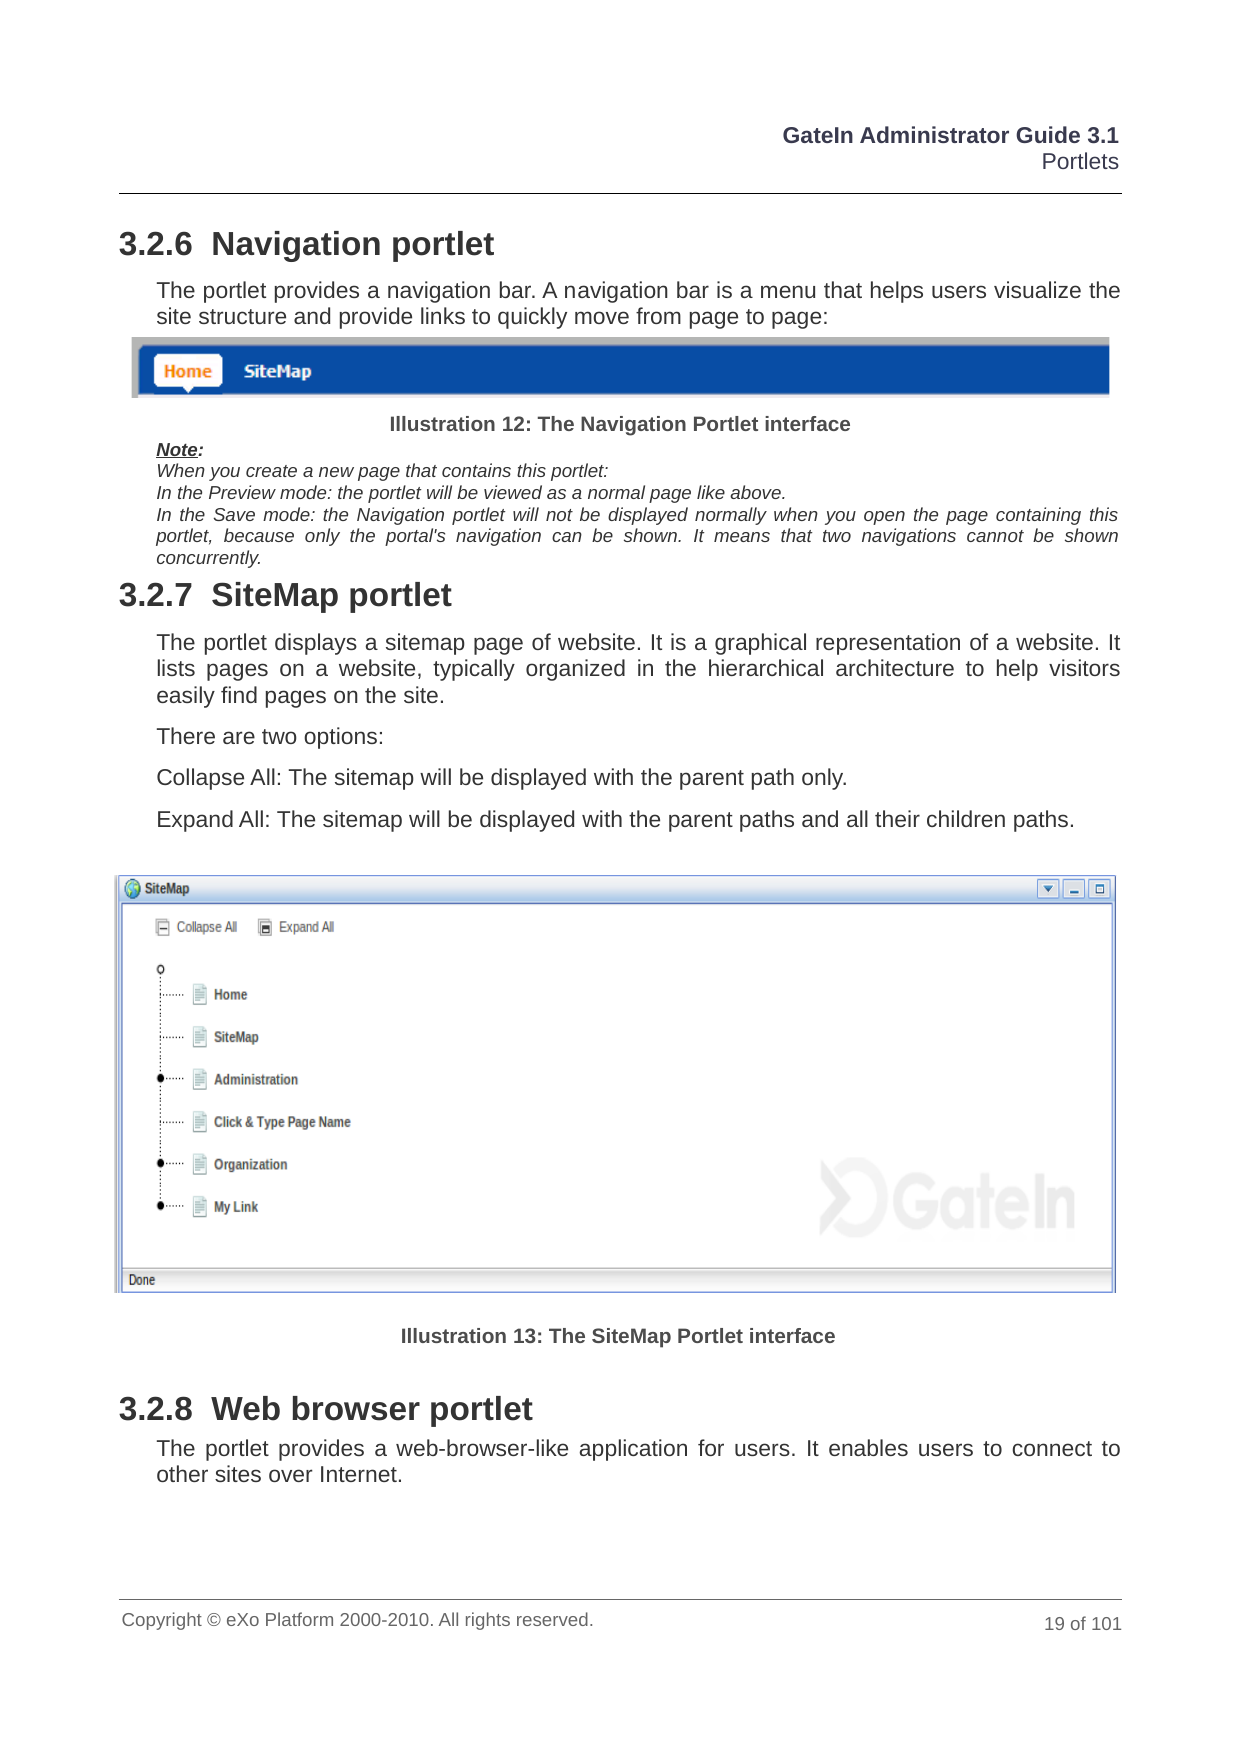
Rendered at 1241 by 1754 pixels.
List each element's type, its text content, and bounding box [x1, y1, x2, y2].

list Collapse All: The sitemap will be displayed with the parent path only. [118, 764, 1122, 791]
list The portlet provides a navigation bar. A navigation bar is a menu that helps users visualize the site structure and provide links to quickly move from page to page: [118, 277, 1122, 330]
list The portlet displays a sitemap page of website. It is a graphical representation of a website. It lists pages on a website, typically organized in the hierarchical architecture to help visitors easily find pages on the site. [118, 629, 1122, 708]
subtitle Navigation portlet [118, 223, 1122, 262]
list There are two options: [118, 723, 1122, 749]
picture [114, 875, 1117, 1293]
list Note: [118, 436, 1122, 460]
list In the Preview mode: the portlet will be viewed as a normal page like above. [118, 482, 1122, 503]
list In the Save mode: the Navigation portlet will not be displayed normally when you open the page containing this portlet, because only the portal's navigation can be shown. It means that two navigations cannot be shown concurrently. [118, 503, 1122, 568]
subtitle Web browser portlet [118, 1389, 1122, 1428]
picture [131, 337, 1110, 398]
subtitle SiteMap portlet [118, 576, 1122, 614]
list Illustration 16: The Navigation Portlet interface [118, 412, 1122, 436]
list The portlet provides a web-browser-like application for users. It enables users to connect to other sites over Internet. [118, 1435, 1122, 1488]
list Expand All: The sitemap will be displayed with the parent paths and all their children paths. [118, 806, 1122, 832]
list Illustration 17: The SiteMap Portlet interface [119, 1293, 1117, 1348]
list [118, 337, 1122, 412]
list When you create a new page that contains this portlet: [118, 460, 1122, 482]
